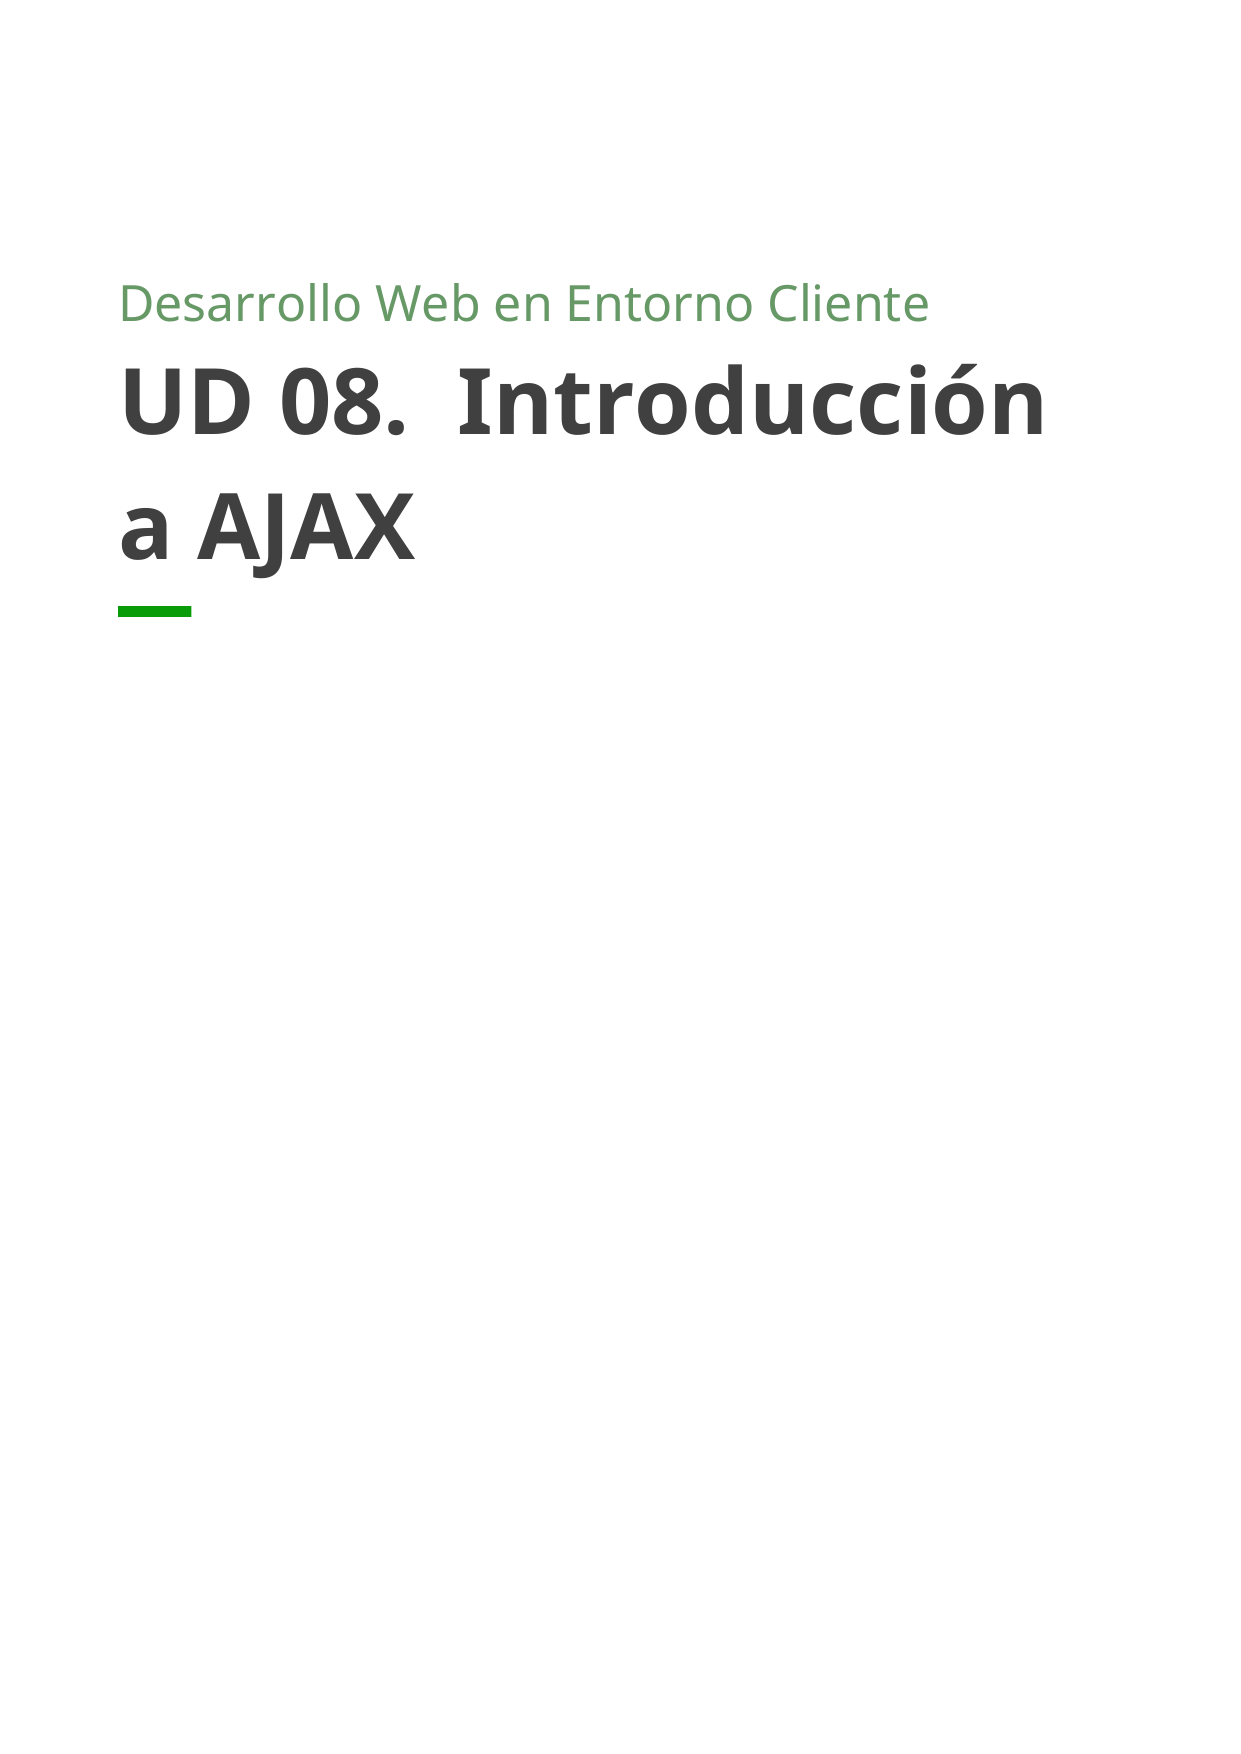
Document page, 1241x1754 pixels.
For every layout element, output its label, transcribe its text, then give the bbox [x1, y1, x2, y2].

picture [118, 606, 192, 617]
title Desarrollo Web en Entorno Cliente UD 08. Introducción a AJAX [118, 268, 1122, 586]
